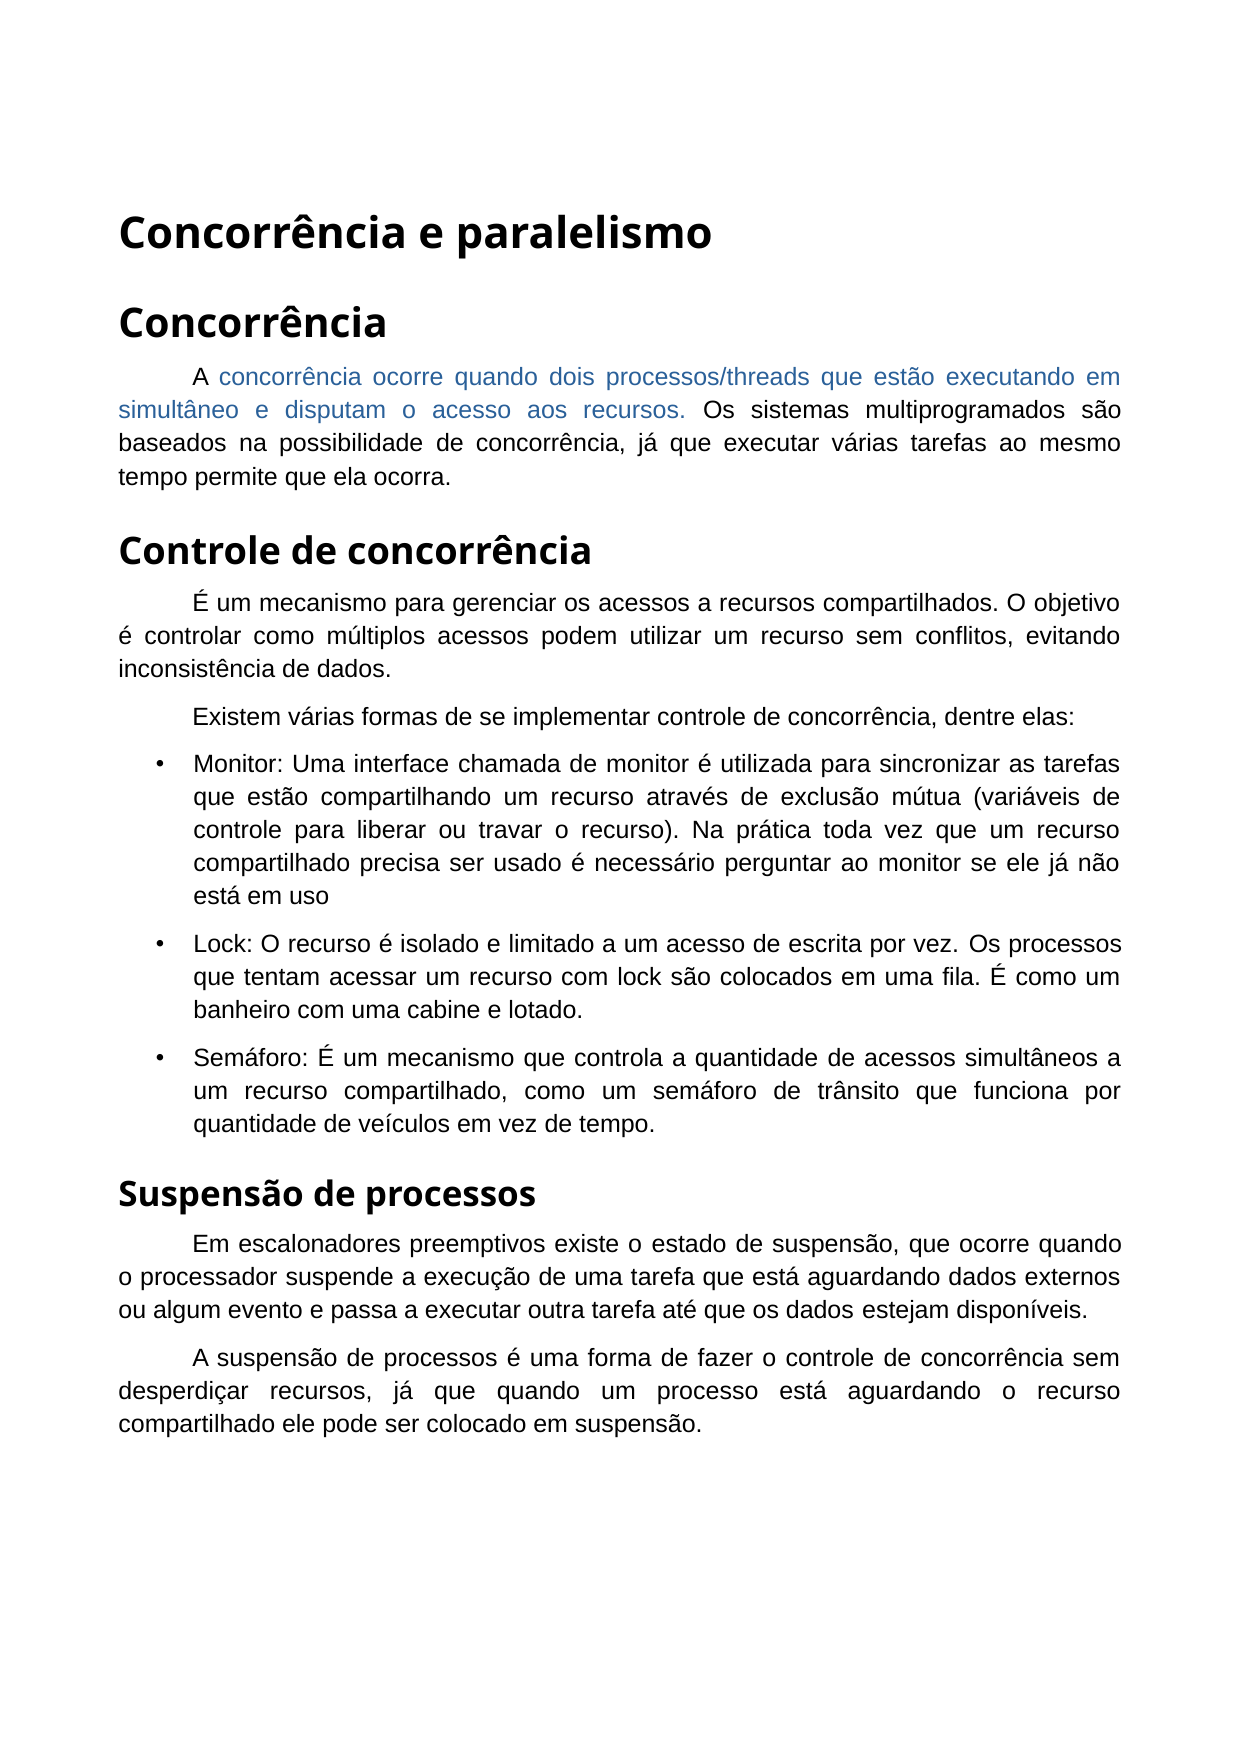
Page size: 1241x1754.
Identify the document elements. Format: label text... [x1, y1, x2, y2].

text A concorrência ocorre quando dois processos/threads que estão executando em simultâneo e disputam o acesso aos recursos. Os sistemas multiprogramados são baseados na possibilidade de concorrência, já que executar várias tarefas ao mesmo tempo permite que ela ocorra. [118, 362, 1122, 490]
subtitle Suspensão de processos [118, 1169, 1122, 1217]
text É um mecanismo para gerenciar os acessos a recursos compartilhados. O objetivo é controlar como múltiplos acessos podem utilizar um recurso sem conflitos, evitando inconsistência de dados. [118, 588, 1122, 683]
text Existem várias formas de se implementar controle de concorrência, dentre elas: [118, 701, 1122, 730]
list Semáforo: É um mecanismo que controla a quantidade de acessos simultâneos a um recurso compartilhado, como um semáforo de trânsito que funciona por quantidade de veículos em vez de tempo. [156, 1043, 1122, 1137]
text Em escalonadores preemptivos existe o estado de suspensão, que ocorre quando o processador suspende a execução de uma tarefa que está aguardando dados externos ou algum evento e passa a executar outra tarefa até que os dados estejam disponíveis. [118, 1229, 1122, 1324]
list Lock: O recurso é isolado e limitado a um acesso de escrita por vez. Os processos que tentam acessar um recurso com lock são colocados em uma fila. É como um banheiro com uma cabine e lotado. [156, 929, 1122, 1024]
subtitle Concorrência [118, 294, 1122, 350]
list Monitor: Uma interface chamada de monitor é utilizada para sincronizar as tarefas que estão compartilhando um recurso através de exclusão mútua (variáveis de controle para liberar ou travar o recurso). Na prática toda vez que um recurso compartilhado precisa ser usado é necessário perguntar ao monitor se ele já não está em uso [156, 749, 1122, 910]
subtitle Controle de concorrência [118, 524, 1122, 575]
text A suspensão de processos é uma forma de fazer o controle de concorrência sem desperdiçar recursos, já que quando um processo está aguardando o recurso compartilhado ele pode ser colocado em suspensão. [118, 1343, 1122, 1437]
subtitle Concorrência e paralelismo [118, 201, 1122, 261]
